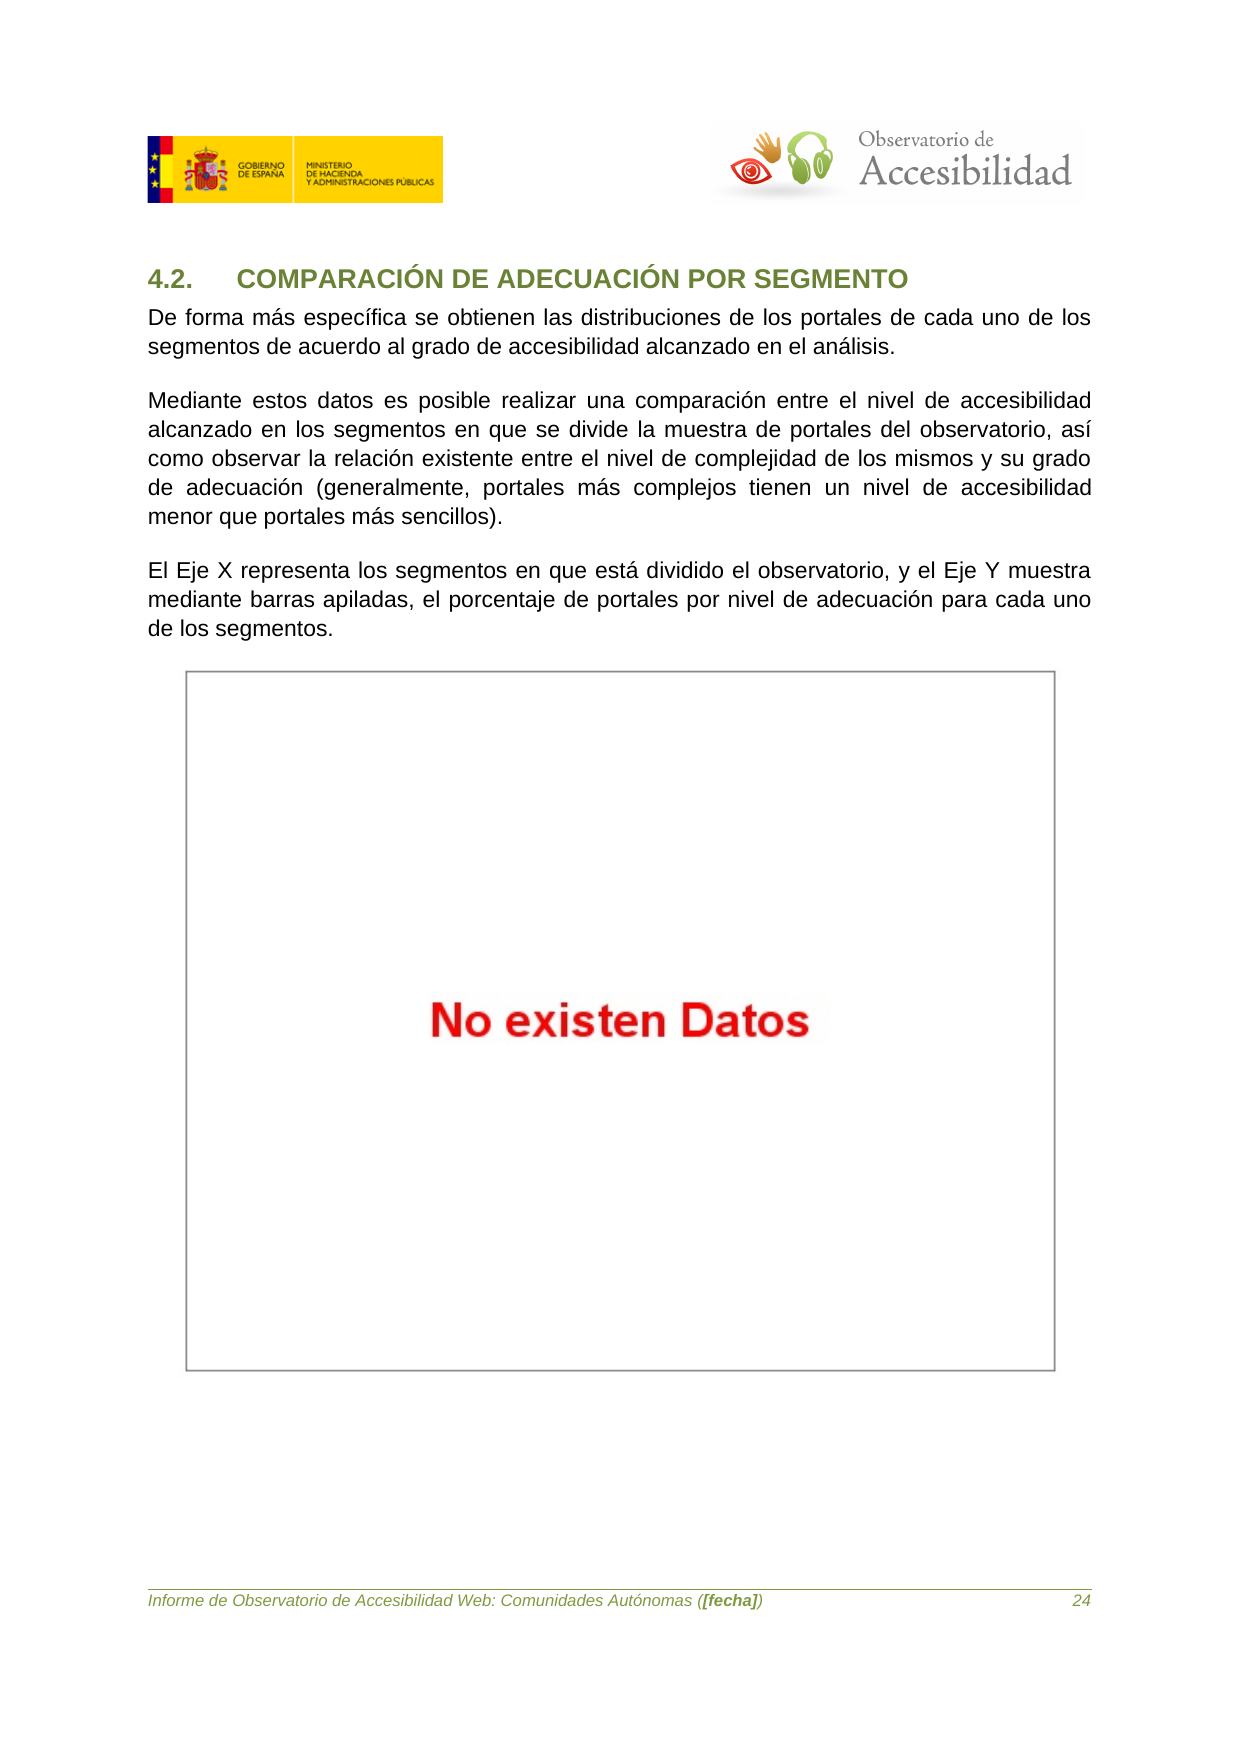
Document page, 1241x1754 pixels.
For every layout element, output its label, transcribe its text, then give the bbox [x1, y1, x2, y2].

picture [147, 136, 443, 203]
text El Eje X representa los segmentos en que está dividido el observatorio, y el Eje Y muestra mediante barras apiladas, el porcentaje de portales por nivel de adecuación para cada uno de los segmentos. [148, 557, 1092, 641]
picture [710, 122, 1086, 205]
picture [178, 668, 1062, 1378]
text Mediante estos datos es posible realizar una comparación entre el nivel de accesibilidad alcanzado en los segmentos en que se divide la muestra de portales del observatorio, así como observar la relación existente entre el nivel de complejidad de los mismos y su grado de adecuación (generalmente, portales más complejos tienen un nivel de accesibilidad menor que portales más sencillos). [148, 387, 1092, 529]
list Comparación de adecuación por segmento [148, 263, 1092, 294]
text De forma más específica se obtienen las distribuciones de los portales de cada uno de los segmentos de acuerdo al grado de accesibilidad alcanzado en el análisis. [148, 304, 1092, 359]
